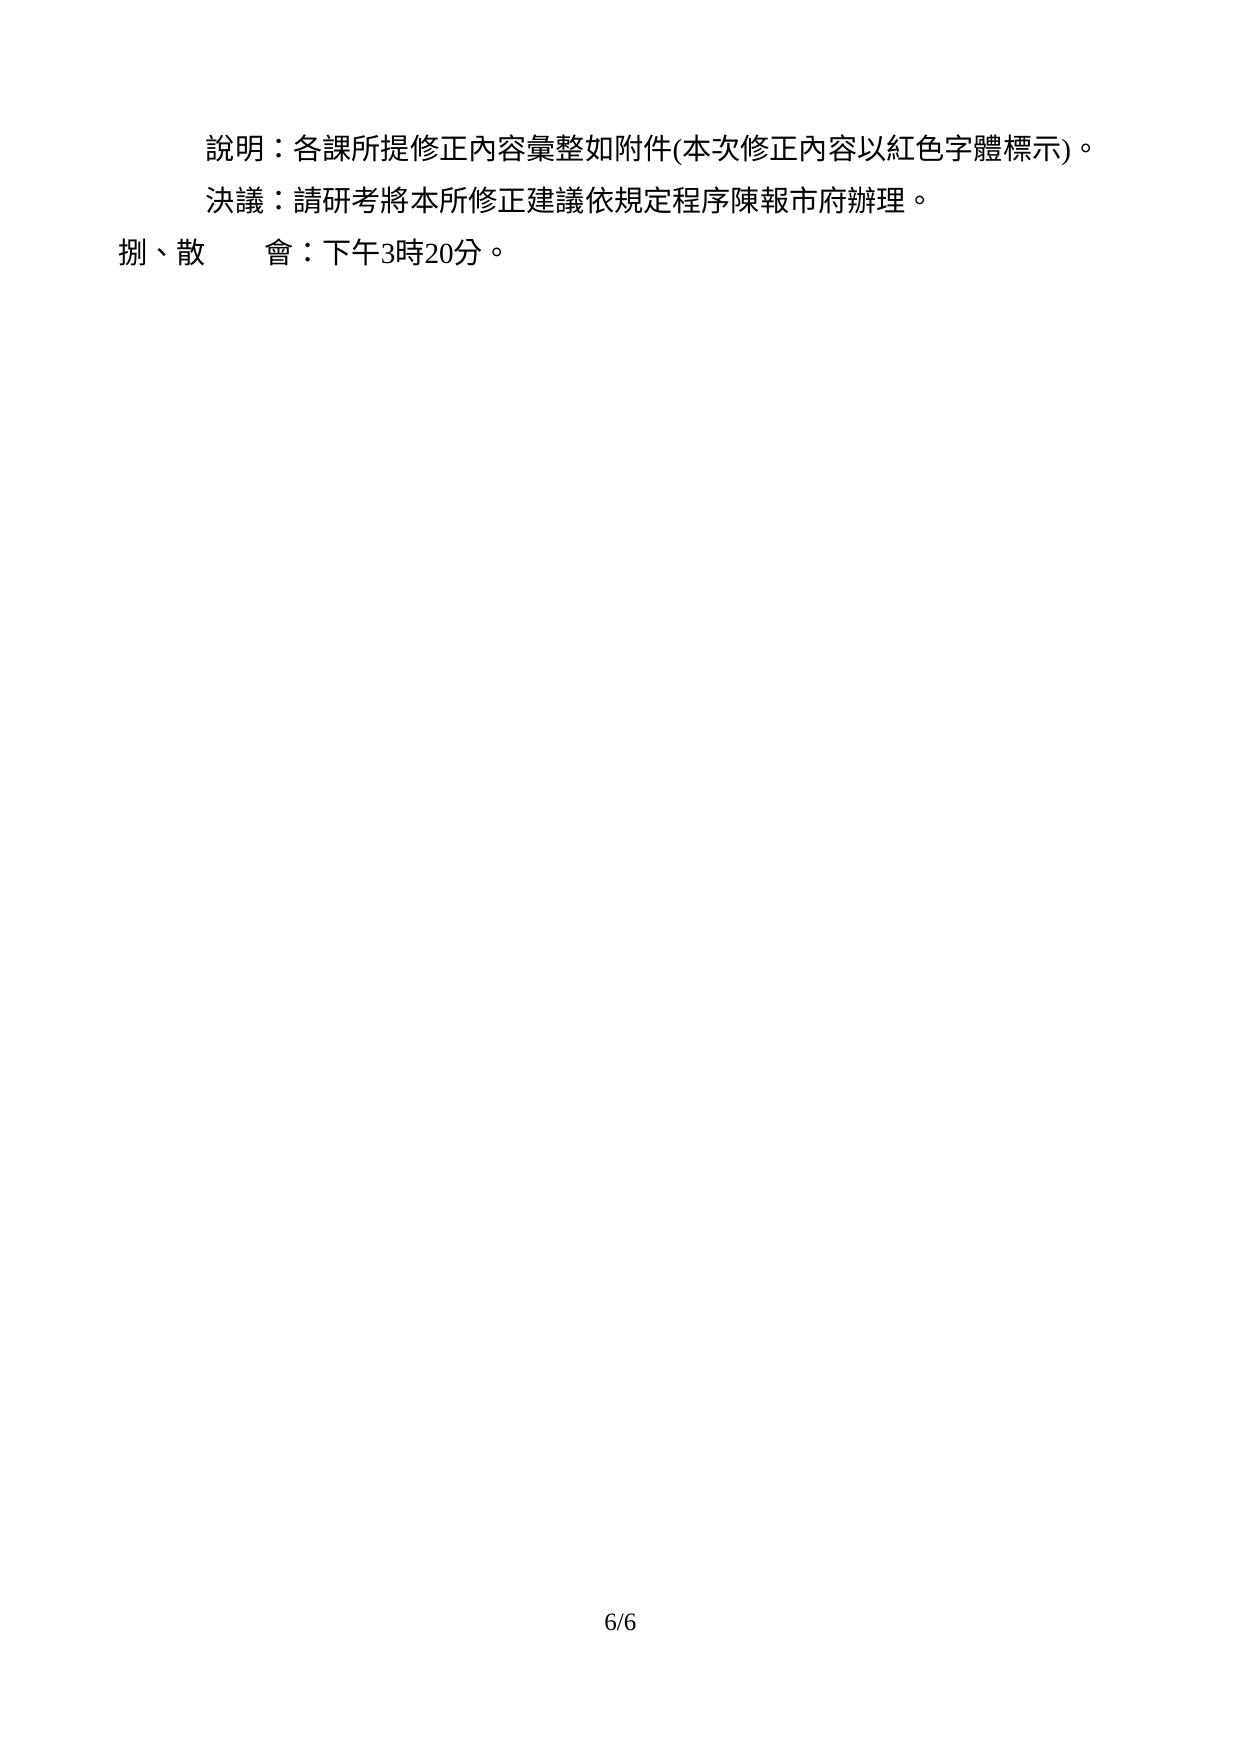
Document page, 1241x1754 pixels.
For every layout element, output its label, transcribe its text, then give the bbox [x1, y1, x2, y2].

list 散 會：下午3時20分。 [118, 222, 1122, 274]
list 說明：各課所提修正內容彙整如附件(本次修正內容以紅色字體標示)。 [147, 118, 1122, 170]
list 決議：請研考將本所修正建議依規定程序陳報市府辦理。 [147, 170, 1122, 222]
